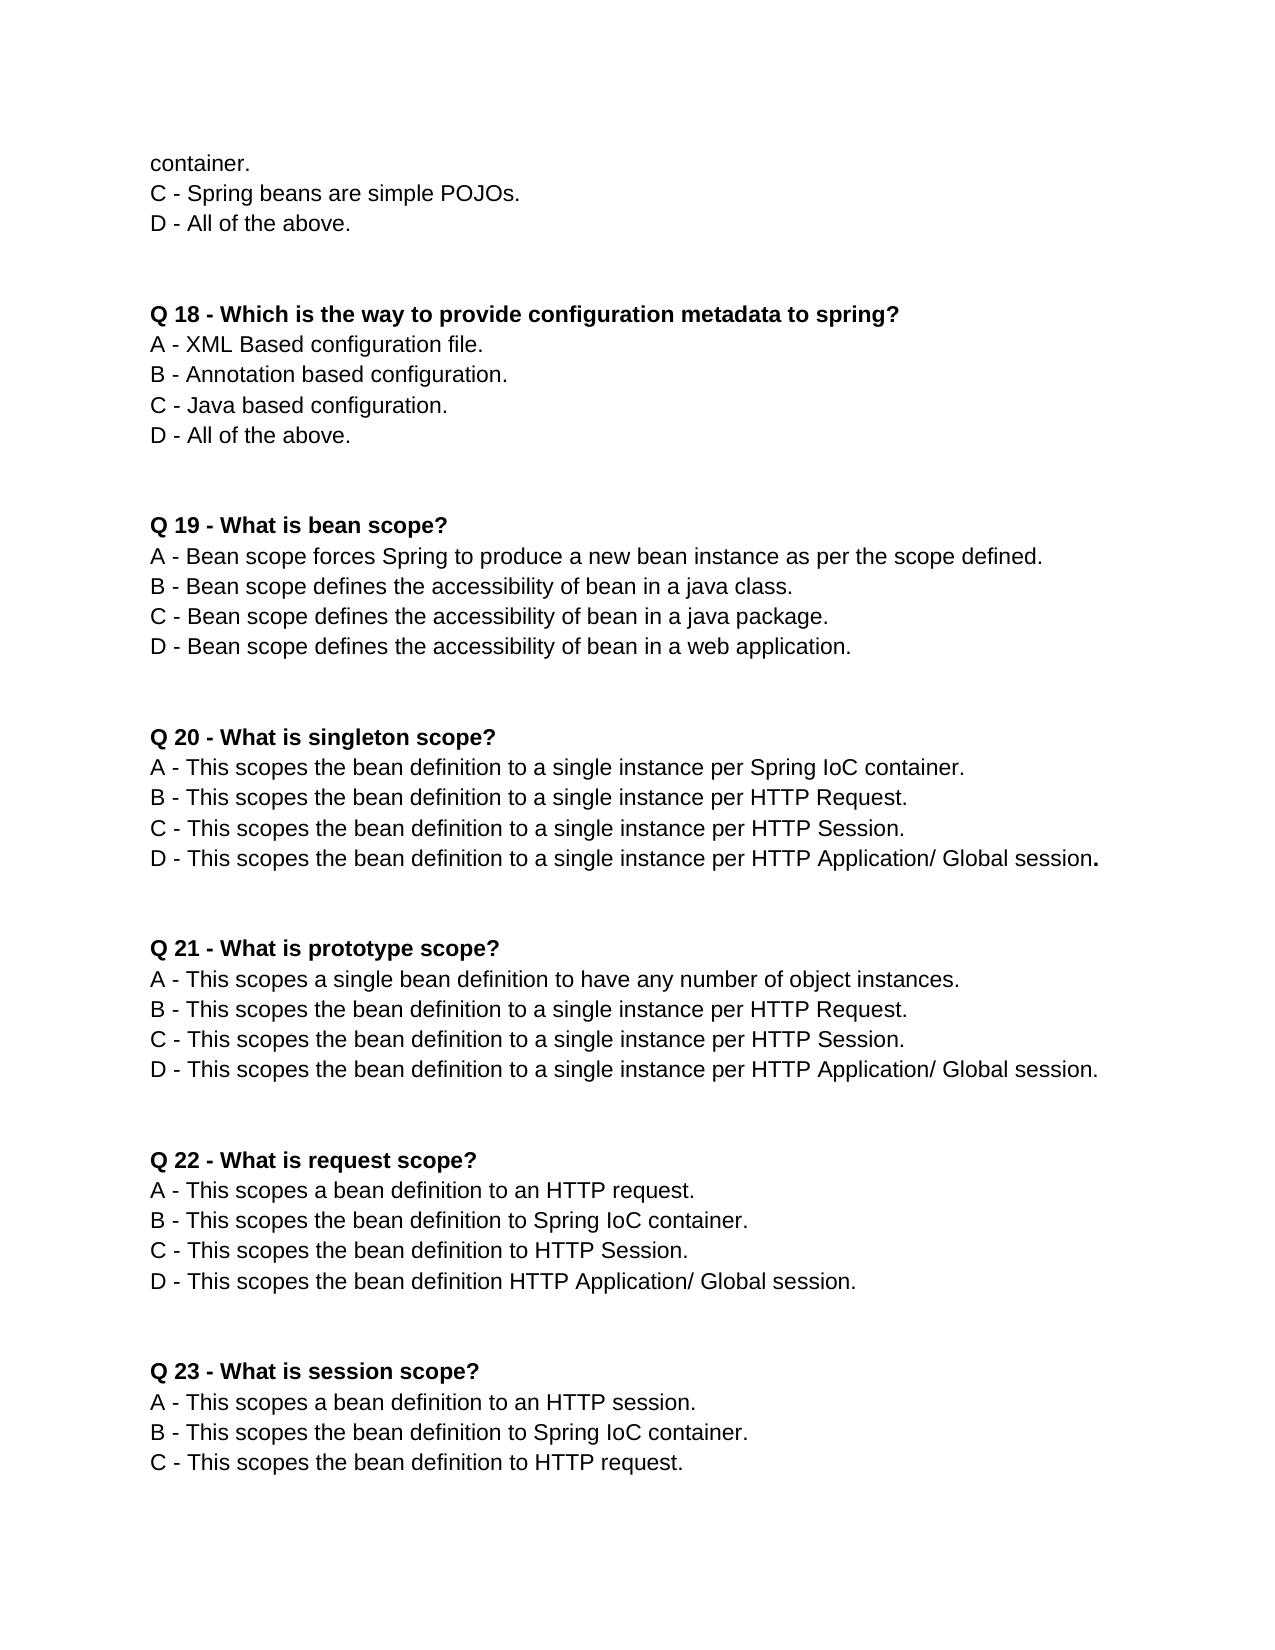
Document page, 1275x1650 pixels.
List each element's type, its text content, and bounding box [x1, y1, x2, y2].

text D - Bean scope defines the accessibility of bean in a web application. [150, 633, 1125, 660]
text A - This scopes a bean definition to an HTTP session. [150, 1388, 1125, 1415]
text C - Bean scope defines the accessibility of bean in a java package. [150, 603, 1125, 629]
text Q 18 - Which is the way to provide configuration metadata to spring? [150, 301, 1125, 327]
text D - This scopes the bean definition HTTP Application/ Global session. [150, 1268, 1125, 1294]
text Q 21 - What is prototype scope? [150, 935, 1125, 962]
text B - Bean scope defines the accessibility of bean in a java class. [150, 573, 1125, 599]
text C - This scopes the bean definition to HTTP request. [150, 1449, 1125, 1475]
text C - This scopes the bean definition to HTTP Session. [150, 1237, 1125, 1264]
text D - This scopes the bean definition to a single instance per HTTP Application/ Global session. [150, 845, 1125, 871]
text Q 19 - What is bean scope? [150, 512, 1125, 539]
text A - This scopes a bean definition to an HTTP request. [150, 1177, 1125, 1203]
text B - This scopes the bean definition to Spring IoC container. [150, 1207, 1125, 1234]
text D - All of the above. [150, 422, 1125, 448]
text C - This scopes the bean definition to a single instance per HTTP Session. [150, 814, 1125, 841]
text A - Bean scope forces Spring to produce a new bean instance as per the scope defined. [150, 543, 1125, 569]
text C - Spring beans are simple POJOs. [150, 180, 1125, 207]
text D - All of the above. [150, 210, 1125, 237]
text container. [150, 150, 1125, 176]
text Q 20 - What is singleton scope? [150, 724, 1125, 750]
text C - This scopes the bean definition to a single instance per HTTP Session. [150, 1026, 1125, 1052]
text D - This scopes the bean definition to a single instance per HTTP Application/ Global session. [150, 1056, 1125, 1083]
text B - This scopes the bean definition to Spring IoC container. [150, 1419, 1125, 1445]
text B - Annotation based configuration. [150, 361, 1125, 388]
text A - This scopes a single bean definition to have any number of object instances. [150, 966, 1125, 992]
text B - This scopes the bean definition to a single instance per HTTP Request. [150, 996, 1125, 1022]
text Q 22 - What is request scope? [150, 1147, 1125, 1173]
text A - This scopes the bean definition to a single instance per Spring IoC container. [150, 754, 1125, 781]
text A - XML Based configuration file. [150, 331, 1125, 358]
text B - This scopes the bean definition to a single instance per HTTP Request. [150, 784, 1125, 811]
text C - Java based configuration. [150, 392, 1125, 418]
text Q 23 - What is session scope? [150, 1358, 1125, 1385]
